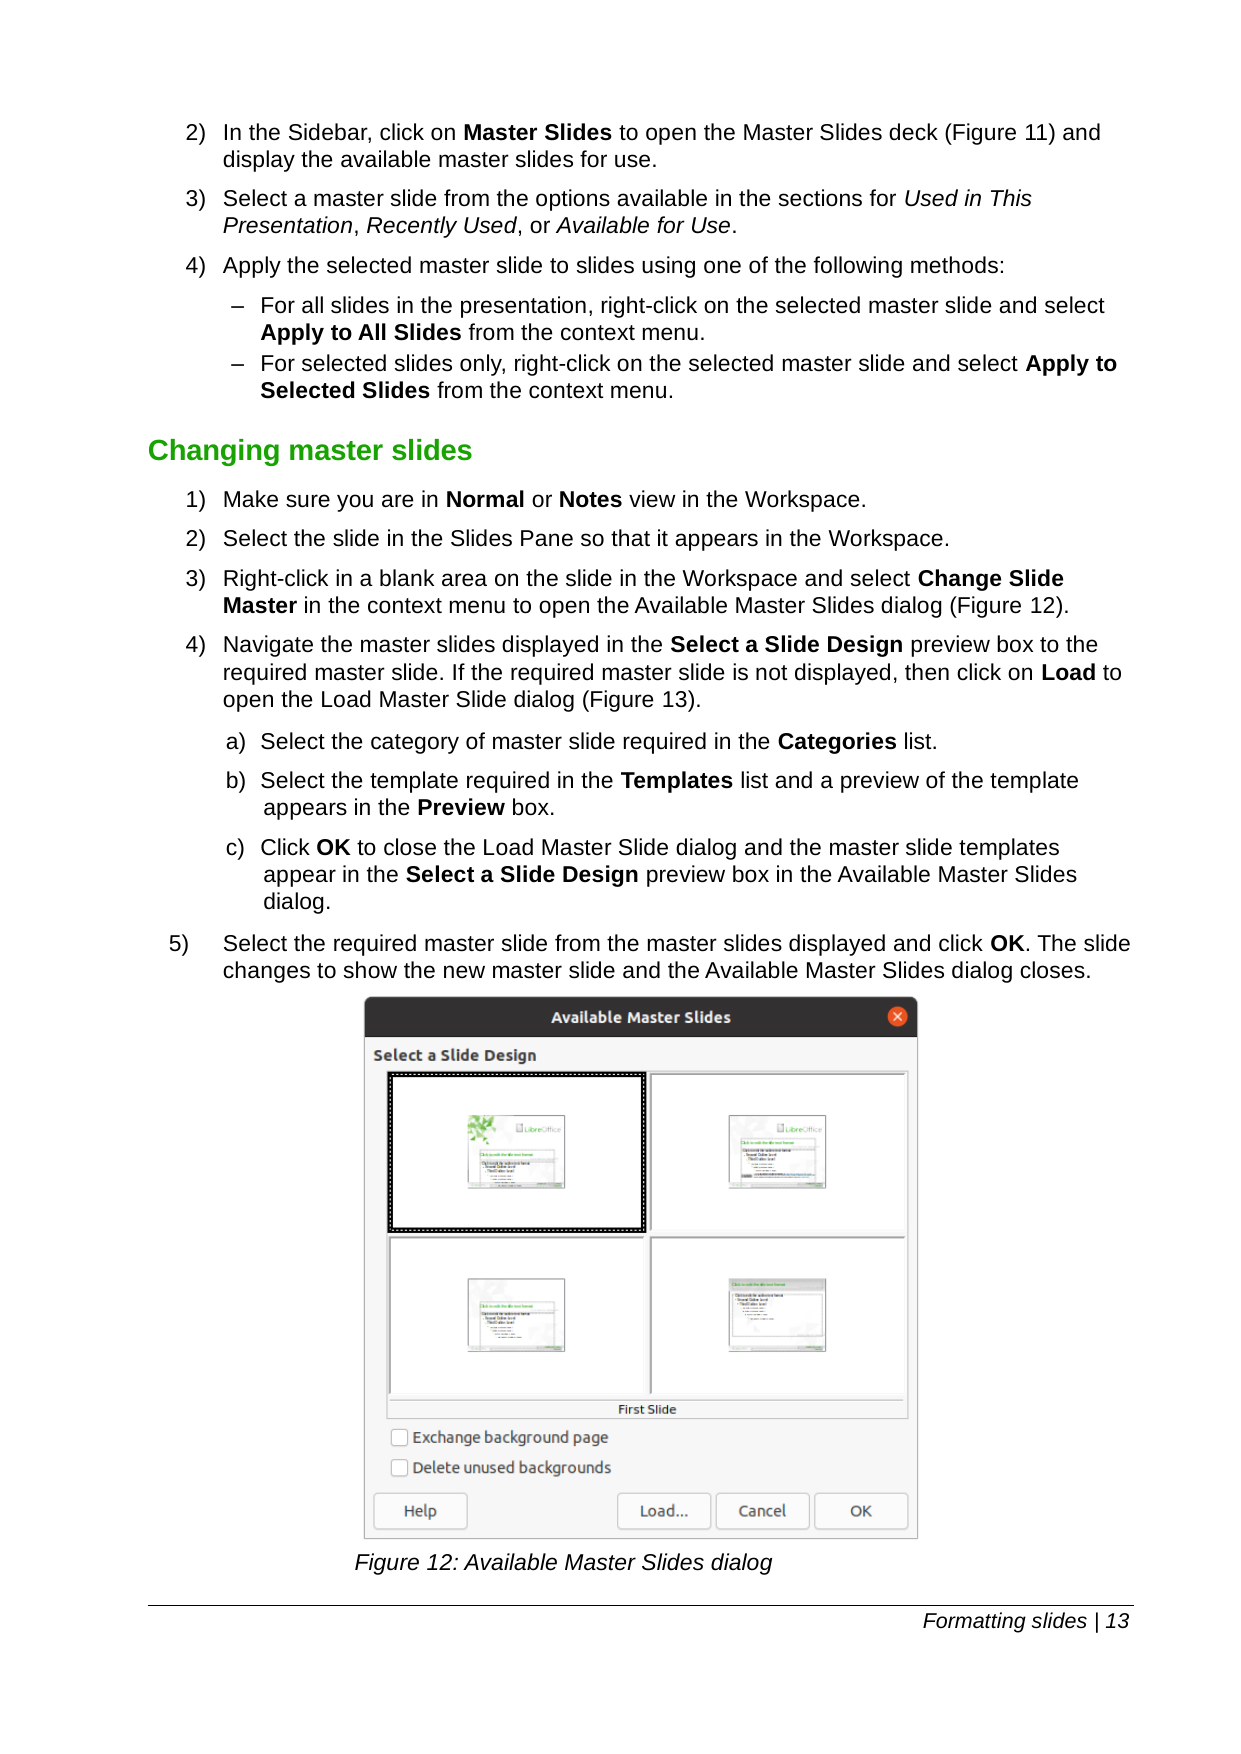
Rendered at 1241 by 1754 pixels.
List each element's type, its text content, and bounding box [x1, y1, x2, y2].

list For selected slides only, right-click on the selected master slide and select Apply to Selected Slides from the context menu. [231, 349, 1134, 403]
list In the Sidebar, click on Master Slides to open the Master Slides deck (Figure 11) and display the available master slides for use. [206, 118, 1134, 172]
list Select the category of master slide required in the Categories list. [223, 724, 1134, 757]
text Figure 12: Available Master Slides dialog [354, 1549, 927, 1576]
list Click OK to close the Load Master Slide dialog and the master slide templates appear in the Select a Slide Design preview box in the Available Master Slides dialog. [223, 830, 1134, 917]
list Navigate the master slides displayed in the Select a Slide Design preview box to the required master slide. If the required master slide is not displayed, then click on Load to open the Load Master Slide dialog (Figure 13). [206, 631, 1134, 712]
subtitle Changing master slides [148, 433, 1134, 466]
list Select a master slide from the options available in the sections for Used in This Presentation, Recently Used, or Available for Use. [206, 185, 1134, 239]
picture [354, 996, 928, 1549]
list Select the slide in the Slides Pane so that it appears in the Workspace. [206, 524, 1134, 552]
list Apply the selected master slide to slides using one of the following methods: [206, 251, 1134, 278]
list Make sure you are in Normal or Notes view in the Workspace. [206, 485, 1134, 512]
list For all slides in the presentation, right-click on the selected master slide and select Apply to All Slides from the context menu. [231, 291, 1134, 345]
list Right-click in a blank area on the slide in the Workspace and select Change Slide Master in the context menu to open the Available Master Slides dialog (Figure 12). [206, 564, 1134, 618]
list Select the required master slide from the master slides displayed and click OK. The slide changes to show the new master slide and the Available Master Slides dialog closes. [189, 929, 1134, 984]
list Select the template required in the Templates list and a preview of the template appears in the Preview box. [223, 764, 1134, 824]
